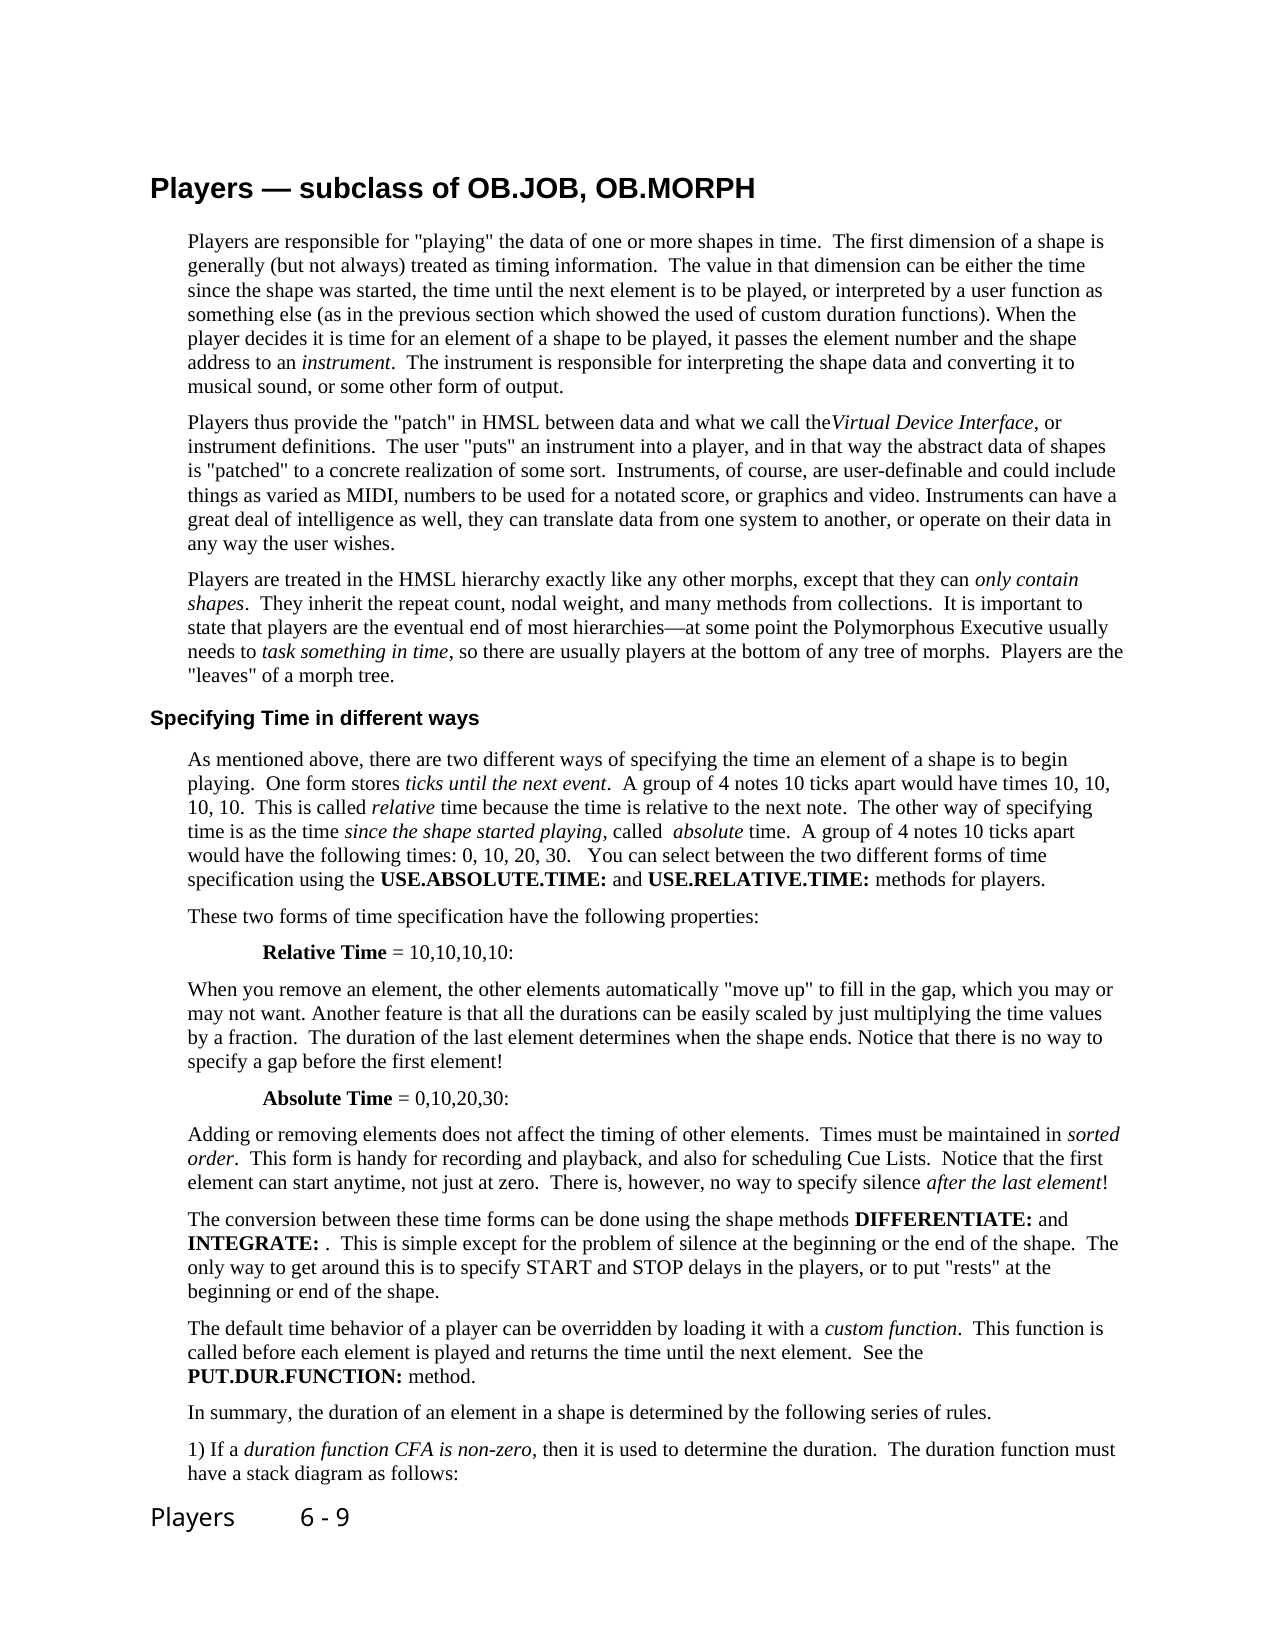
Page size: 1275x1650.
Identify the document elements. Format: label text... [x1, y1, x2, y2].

text Players thus provide the "patch" in HMSL between data and what we call theVirtual Device Interface, or instrument definitions. The user "puts" an instrument into a player, and in that way the abstract data of shapes is "patched" to a concrete realization of some sort. Instruments, of course, are user-definable and could include things as varied as MIDI, numbers to be used for a notated score, or graphics and video. Instruments can have a great deal of intelligence as well, they can translate data from one system to another, or operate on their data in any way the user wishes. [187, 410, 1125, 555]
text Players are treated in the HMSL hierarchy exactly like any other morphs, except that they can only contain shapes. They inherit the repeat count, nodal weight, and many methods from collections. It is important to state that players are the eventual end of most hierarchies—at some point the Polymorphous Executive usually needs to task something in time, so there are usually players at the bottom of any tree of morphs. Players are the "leaves" of a morph tree. [187, 567, 1125, 687]
subtitle Specifying Time in different ways [150, 706, 1125, 730]
text In summary, the duration of an element in a shape is determined by the following series of rules. [187, 1400, 1125, 1424]
text The default time behavior of a player can be overridden by loading it with a custom function. This function is called before each element is played and returns the time until the next element. See the PUT.DUR.FUNCTION: method. [187, 1316, 1125, 1388]
text As mentioned above, there are two different ways of specifying the time an element of a shape is to begin playing. One form stores ticks until the next event. A group of 4 notes 10 ticks apart would have times 10, 10, 10, 10. This is called relative time because the time is relative to the next note. The other way of specifying time is as the time since the shape started playing, called absolute time. A group of 4 notes 10 ticks apart would have the following times: 0, 10, 20, 30. You can select between the two different forms of time specification using the USE.ABSOLUTE.TIME: and USE.RELATIVE.TIME: methods for players. [187, 747, 1125, 891]
text 1) If a duration function CFA is non-zero, then it is used to determine the duration. The duration function must have a stack diagram as follows: [187, 1437, 1125, 1485]
text Players are responsible for "playing" the data of one or more shapes in time. The first dimension of a shape is generally (but not always) treated as timing information. The value in that dimension can be either the time since the shape was started, the time until the next element is to be played, or interpreted by a user function as something else (as in the previous section which showed the used of custom duration functions). When the player decides it is time for an element of a shape to be played, it passes the element number and the shape address to an instrument. The instrument is responsible for interpreting the shape data and converting it to musical sound, or some other form of output. [187, 229, 1125, 398]
text Adding or removing elements does not affect the timing of other elements. Times must be maintained in sorted order. This form is handy for recording and playback, and also for scheduling Cue Lists. Notice that the first element can start anytime, not just at zero. There is, however, no way to specify silence after the last element! [187, 1122, 1125, 1194]
text Absolute Time = 0,10,20,30: [187, 1086, 1125, 1110]
text The conversion between these time forms can be done using the shape methods DIFFERENTIATE: and INTEGRATE: . This is simple except for the problem of silence at the beginning or the end of the shape. The only way to get around this is to specify START and STOP delays in the players, or to put "rests" at the beginning or end of the shape. [187, 1207, 1125, 1303]
text When you remove an element, the other elements automatically "move up" to fill in the gap, which you may or may not want. Another feature is that all the durations can be easily scaled by just multiplying the time values by a fraction. The duration of the last element determines when the shape ends. Notice that there is no way to specify a gap before the first element! [187, 977, 1125, 1073]
subtitle Players — subclass of OB.JOB, OB.MORPH [150, 171, 1125, 204]
text Relative Time = 10,10,10,10: [187, 940, 1125, 964]
text These two forms of time specification have the following properties: [187, 904, 1125, 928]
